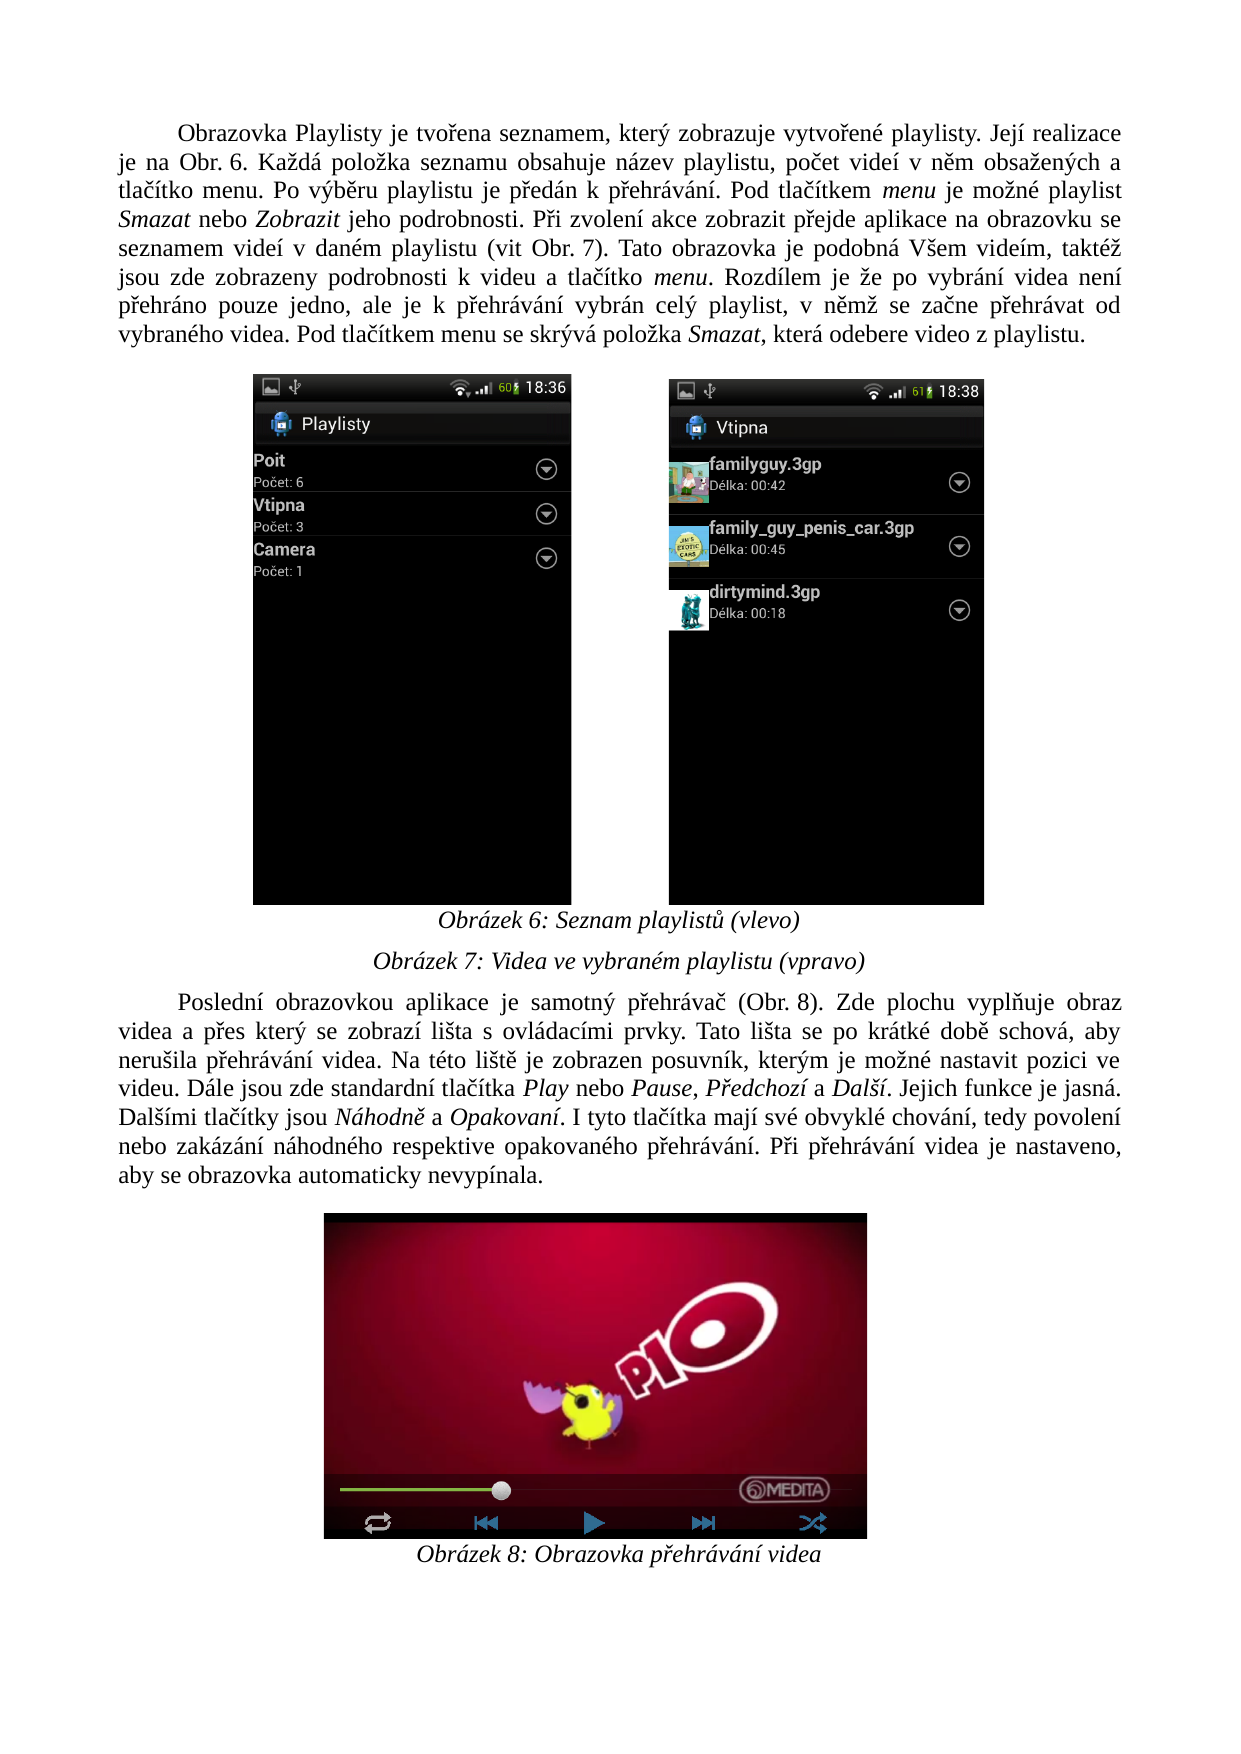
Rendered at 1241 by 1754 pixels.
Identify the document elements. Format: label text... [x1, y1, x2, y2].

text Obrázek 8: Obrazovka přehrávání videa [118, 1201, 1122, 1568]
picture [253, 374, 572, 905]
picture [323, 1213, 868, 1539]
text Obrazovka Playlisty je tvořena seznamem, který zobrazuje vytvořené playlisty. Její realizace je na Obr. 6. Každá položka seznamu obsahuje název playlistu, počet videí v něm obsažených a tlačítko menu. Po výběru playlistu je předán k přehrávání. Pod tlačítkem menu je možné playlist Smazat nebo Zobrazit jeho podrobnosti. Při zvolení akce zobrazit přejde aplikace na obrazovku se seznamem videí v daném playlistu (vit Obr. 7). Tato obrazovka je podobná Všem videím, taktéž jsou zde zobrazeny podrobnosti k videu a tlačítko menu. Rozdílem je že po vybrání videa není přehráno pouze jedno, ale je k přehrávání vybrán celý playlist, v němž se začne přehrávat od vybraného videa. Pod tlačítkem menu se skrývá položka Smazat, která odebere video z playlistu. [118, 118, 1122, 348]
text Obrázek 6: Seznam playlistů (vlevo) [118, 361, 1122, 934]
text Obrázek 7: Videa ve vybraném playlistu (vpravo) [118, 946, 1122, 975]
picture [668, 379, 985, 905]
text Poslední obrazovkou aplikace je samotný přehrávač (Obr. 8). Zde plochu vyplňuje obraz videa a přes který se zobrazí lišta s ovládacími prvky. Tato lišta se po krátké době schová, aby nerušila přehrávání videa. Na této liště je zobrazen posuvník, kterým je možné nastavit pozici ve videu. Dále jsou zde standardní tlačítka Play nebo Pause, Předchozí a Další. Jejich funkce je jasná. Dalšími tlačítky jsou Náhodně a Opakovaní. I tyto tlačítka mají své obvyklé chování, tedy povolení nebo zakázání náhodného respektive opakovaného přehrávání. Při přehrávání videa je nastaveno, aby se obrazovka automaticky nevypínala. [118, 987, 1122, 1188]
